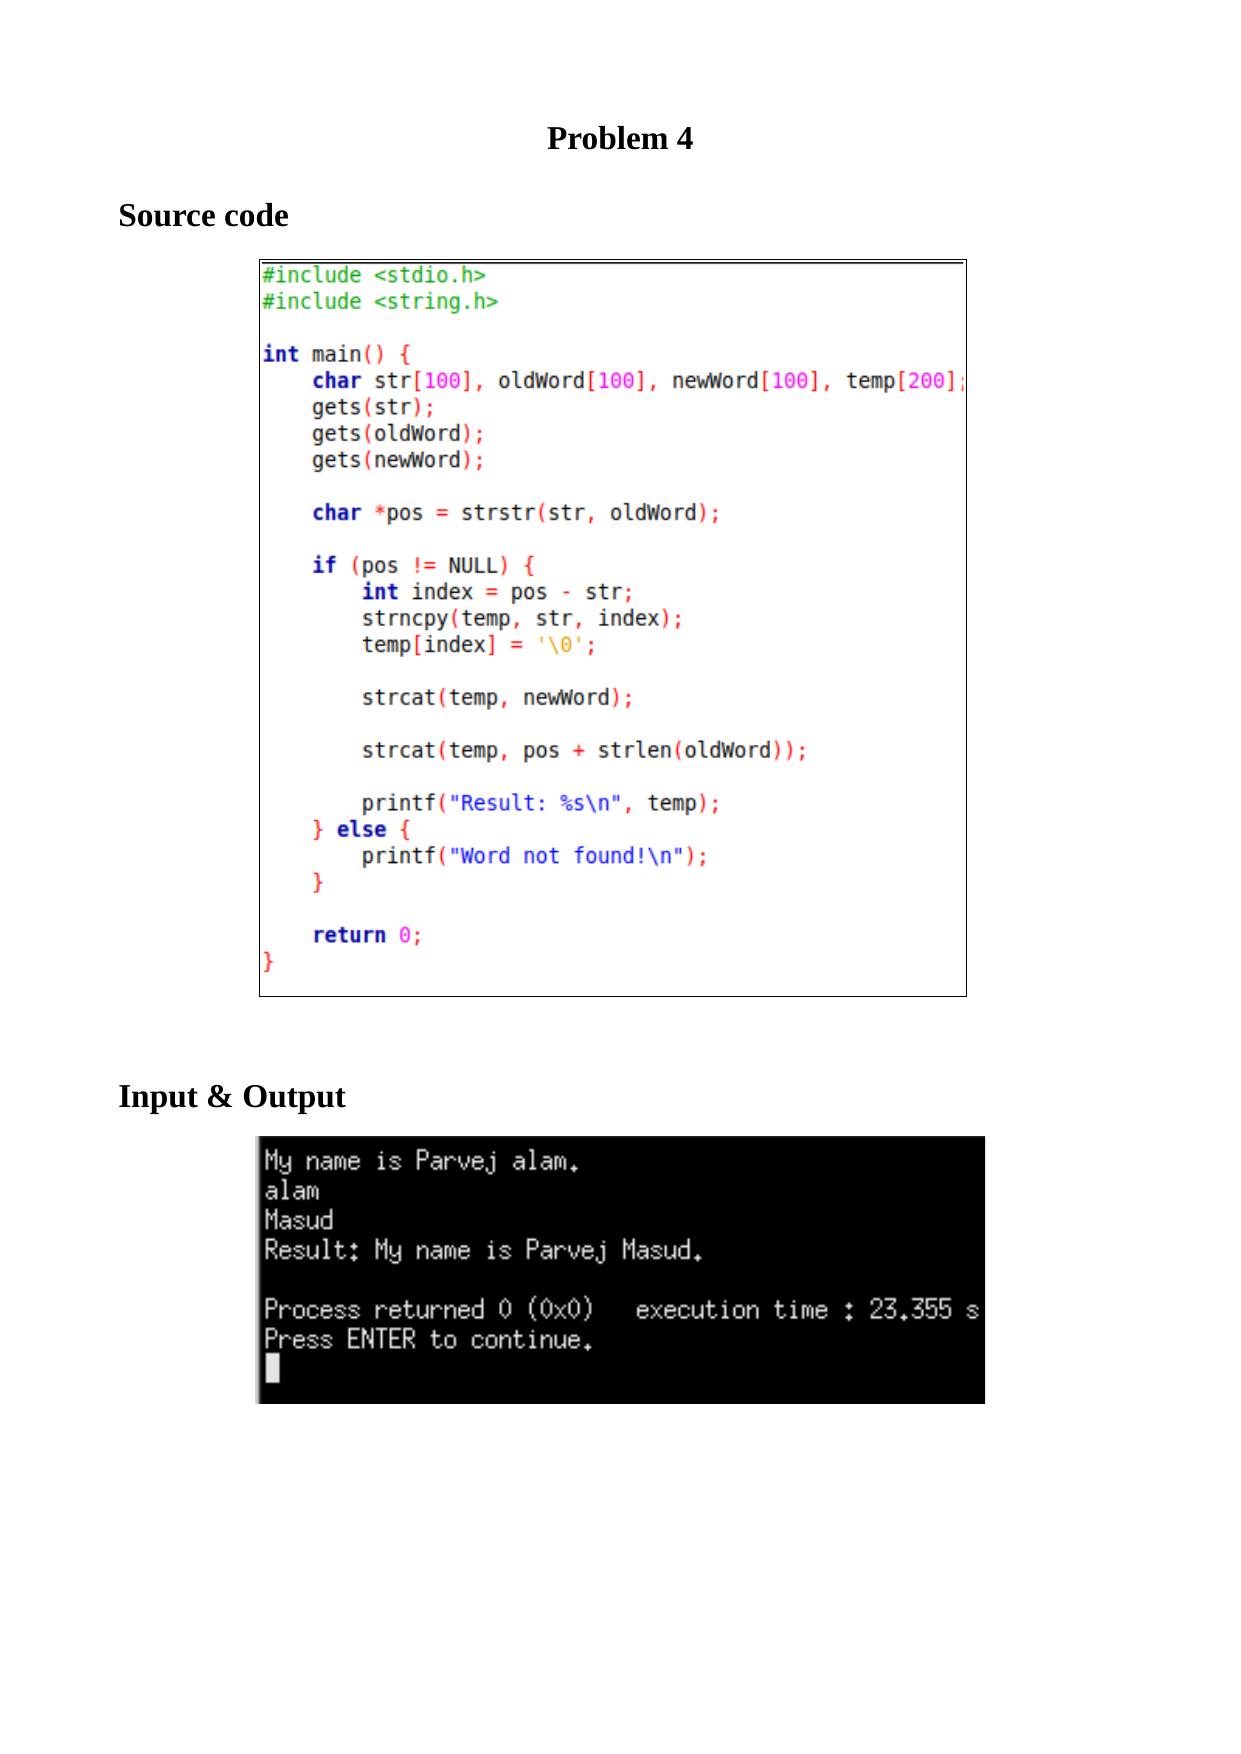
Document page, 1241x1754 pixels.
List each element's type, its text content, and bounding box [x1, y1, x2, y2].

text Source code [118, 195, 1122, 233]
text Problem 4 [118, 118, 1122, 156]
picture [255, 1136, 986, 1404]
text Input & Output [118, 1076, 1122, 1115]
picture [261, 262, 964, 994]
